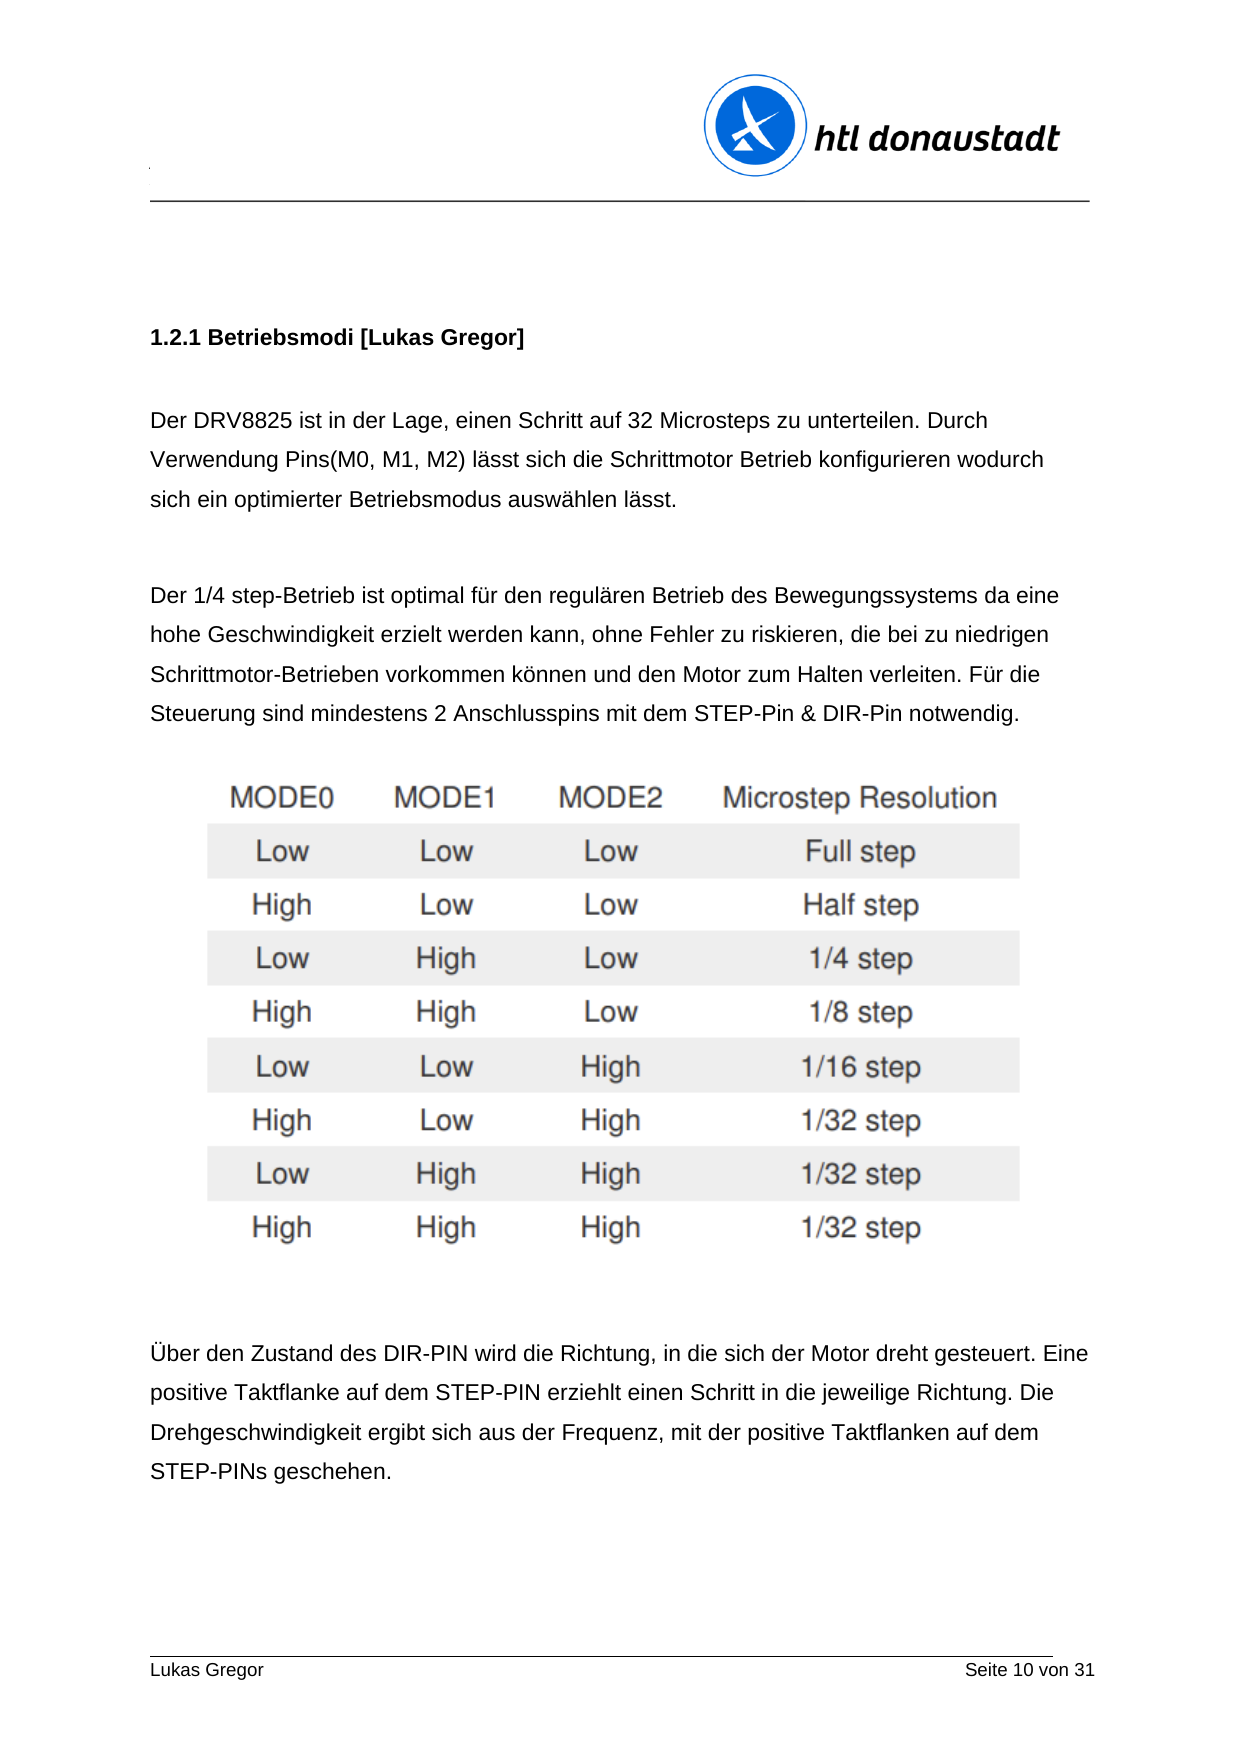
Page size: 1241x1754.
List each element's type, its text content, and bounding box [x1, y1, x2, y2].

text Der 1/4 step-Betrieb ist optimal für den regulären Betrieb des Bewegungssystems da eine hohe Geschwindigkeit erzielt werden kann, ohne Fehler zu riskieren, die bei zu niedrigen Schrittmotor-Betrieben vorkommen können und den Motor zum Halten verleiten. Für die Steuerung sind mindestens 2 Anschlusspins mit dem STEP-Pin & DIR-Pin notwendig. [150, 582, 1090, 726]
text Über den Zustand des DIR-PIN wird die Richtung, in die sich der Motor dreht gesteuert. Eine positive Taktflanke auf dem STEP-PIN erziehlt einen Schritt in die jeweilige Richtung. Die Drehgeschwindigkeit ergibt sich aus der Frequenz, mit der positive Taktflanken auf dem STEP-PINs geschehen. [150, 1339, 1090, 1484]
text Der DRV8825 ist in der Lage, einen Schritt auf 32 Microsteps zu unterteilen. Durch Verwendung Pins(M0, M1, M2) lässt sich die Schrittmotor Betrieb konfigurieren wodurch sich ein optimierter Betriebsmodus auswählen lässt. [150, 407, 1090, 512]
picture [207, 777, 1020, 1249]
picture [150, 73, 1090, 207]
subtitle 1.2.1 Betriebsmodi [Lukas Gregor] [112, 324, 1090, 350]
